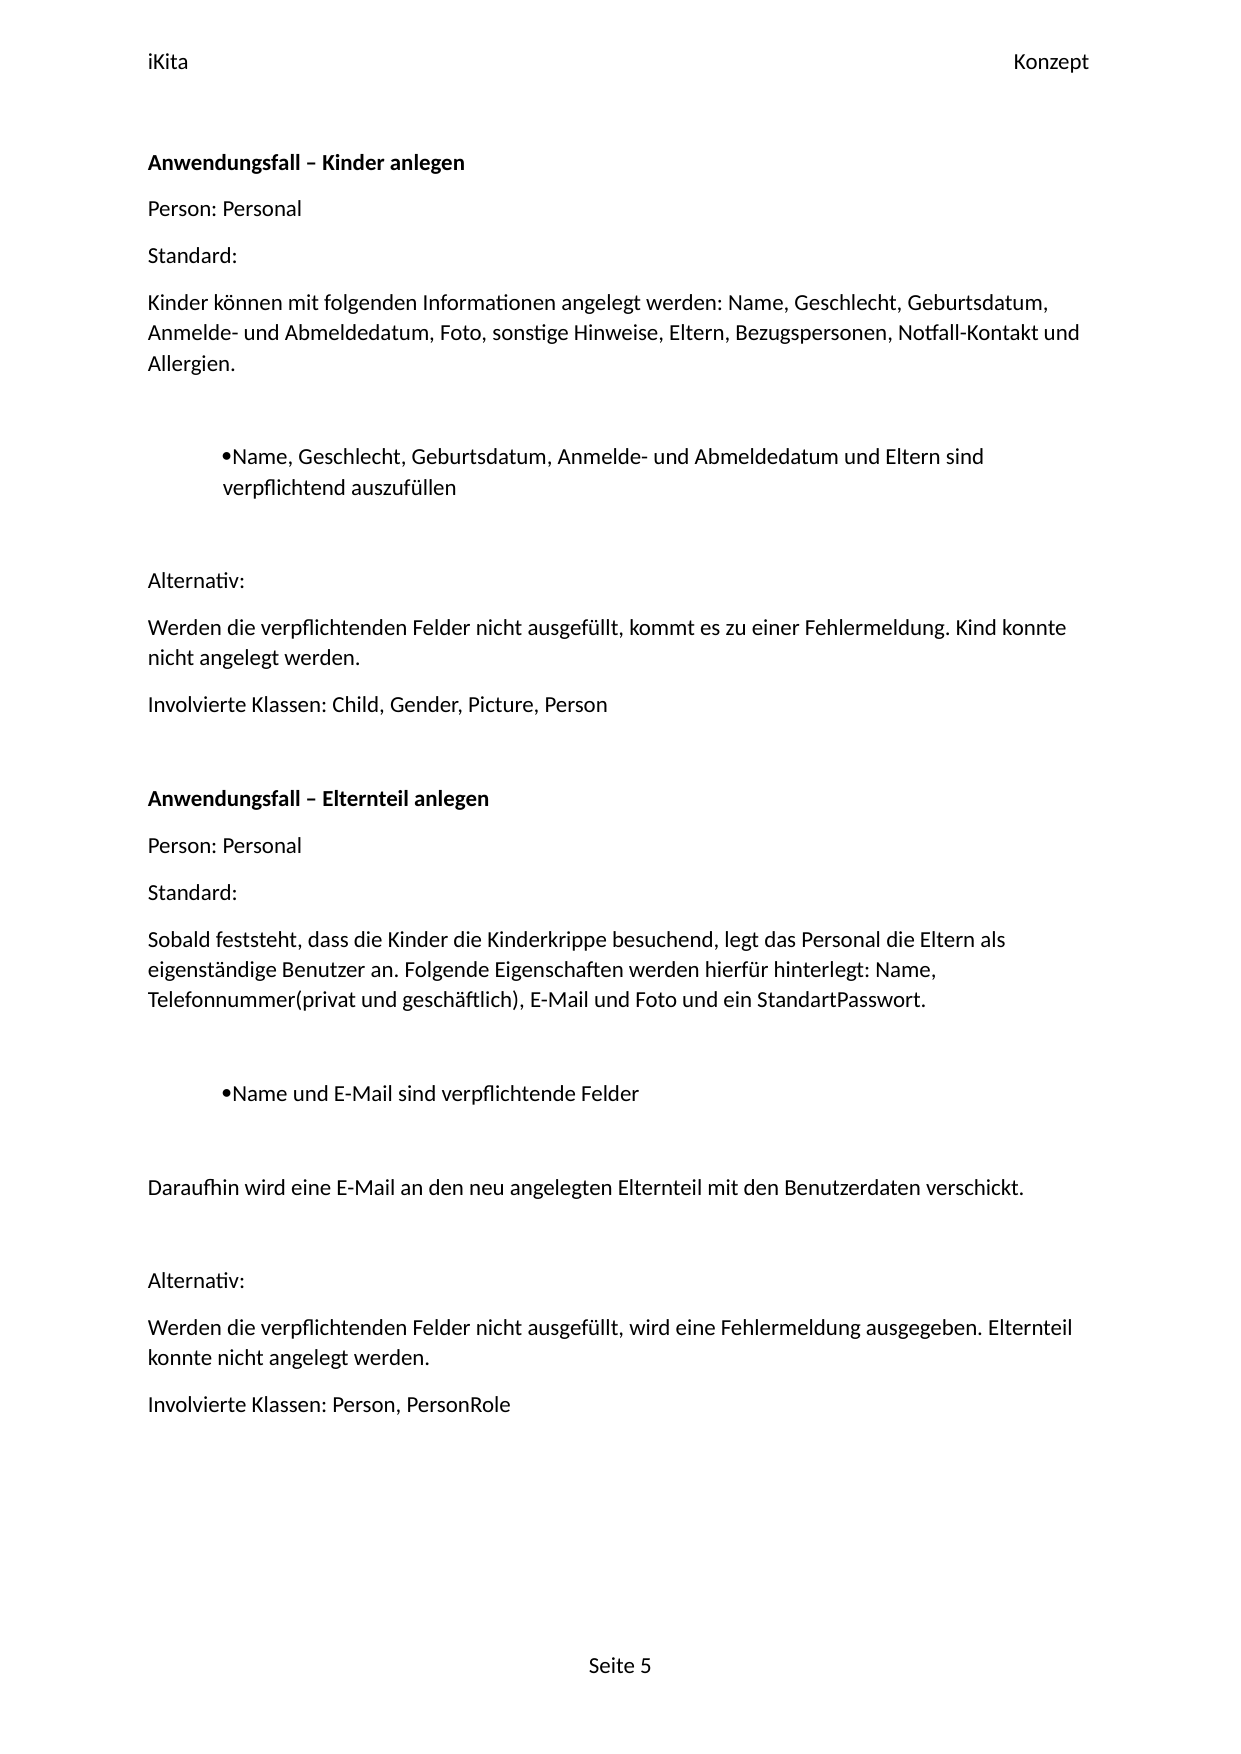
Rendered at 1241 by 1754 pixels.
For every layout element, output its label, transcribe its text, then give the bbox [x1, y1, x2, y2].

text Alternativ: [148, 566, 1093, 594]
text Kinder können mit folgenden Informationen angelegt werden: Name, Geschlecht, Geburtsdatum, Anmelde- und Abmeldedatum, Foto, sonstige Hinweise, Eltern, Bezugspersonen, Notfall-Kontakt und Allergien. [148, 288, 1093, 377]
text Person: Personal [148, 194, 1093, 222]
text Involvierte Klassen: Person, PersonRole [148, 1390, 1093, 1418]
text Anwendungsfall – Kinder anlegen [148, 148, 1093, 176]
list Name und E-Mail sind verpflichtende Felder [148, 1079, 1093, 1107]
text Alternativ: [148, 1266, 1093, 1294]
text Anwendungsfall – Elternteil anlegen [148, 784, 1093, 812]
text Involvierte Klassen: Child, Gender, Picture, Person [148, 690, 1093, 718]
text Daraufhin wird eine E-Mail an den neu angelegten Elternteil mit den Benutzerdaten verschickt. [148, 1173, 1093, 1201]
text Werden die verpflichtenden Felder nicht ausgefüllt, kommt es zu einer Fehlermeldung. Kind konnte nicht angelegt werden. [148, 613, 1093, 671]
text Person: Personal [148, 831, 1093, 859]
text Sobald feststeht, dass die Kinder die Kinderkrippe besuchend, legt das Personal die Eltern als eigenständige Benutzer an. Folgende Eigenschaften werden hierfür hinterlegt: Name, Telefonnummer(privat und geschäftlich), E-Mail und Foto und ein StandartPasswort. [148, 925, 1093, 1013]
text Standard: [148, 241, 1093, 269]
text Werden die verpflichtenden Felder nicht ausgefüllt, wird eine Fehlermeldung ausgegeben. Elternteil konnte nicht angelegt werden. [148, 1313, 1093, 1371]
text Standard: [148, 878, 1093, 906]
list Name, Geschlecht, Geburtsdatum, Anmelde- und Abmeldedatum und Eltern sind verpflichtend auszufüllen [148, 442, 1093, 501]
